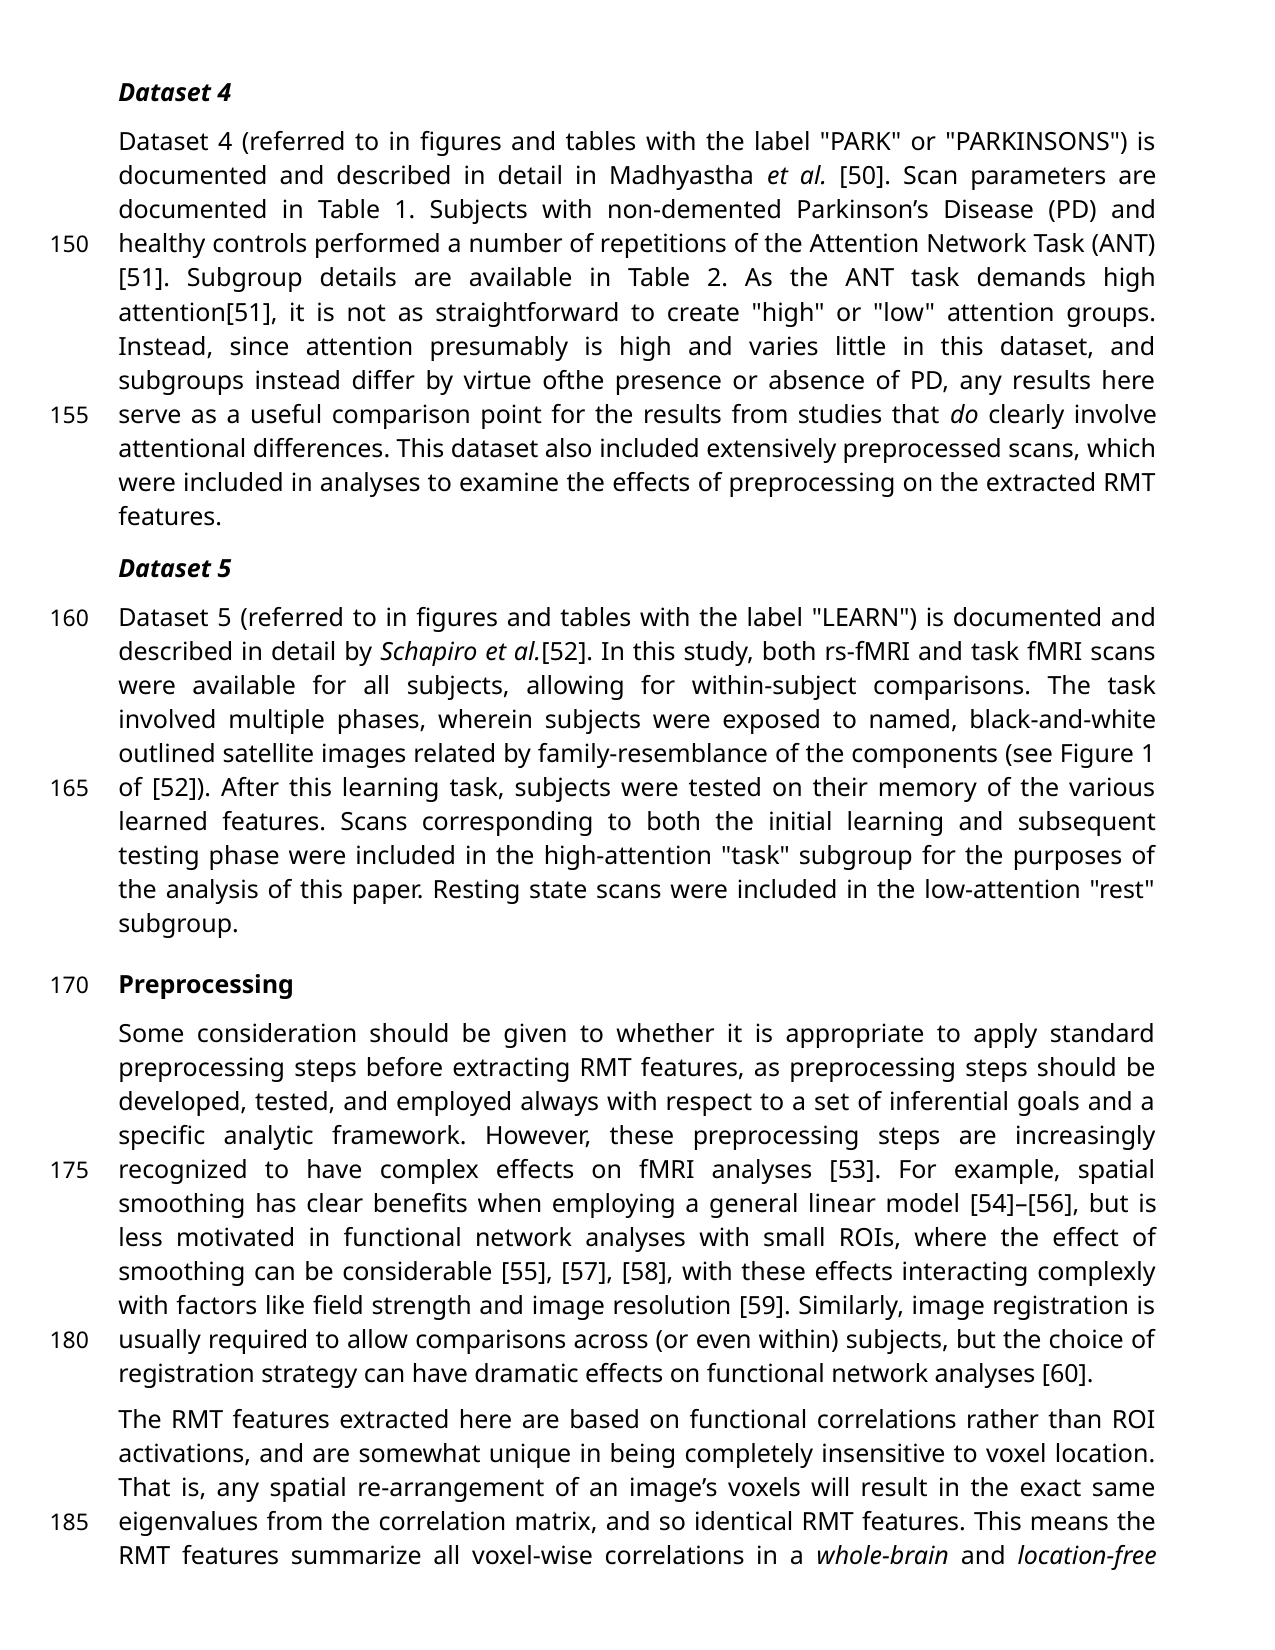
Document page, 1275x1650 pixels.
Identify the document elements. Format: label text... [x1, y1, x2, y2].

subtitle Dataset 4 [118, 75, 1157, 109]
subtitle Preprocessing [118, 966, 1157, 1000]
text Dataset 5 (referred to in figures and tables with the label "LEARN") is documented and described in detail by Schapiro et al.[52]. In this study, both rs-fMRI and task fMRI scans were available for all subjects, allowing for within-subject comparisons. The task involved multiple phases, wherein subjects were exposed to named, black-and-white outlined satellite images related by family-resemblance of the components (see Figure 1 of [52]). After this learning task, subjects were tested on their memory of the various learned features. Scans corresponding to both the initial learning and subsequent testing phase were included in the high-attention "task" subgroup for the purposes of the analysis of this paper. Resting state scans were included in the low-attention "rest" subgroup. [118, 599, 1157, 940]
text Some consideration should be given to whether it is appropriate to apply standard preprocessing steps before extracting RMT features, as preprocessing steps should be developed, tested, and employed always with respect to a set of inferential goals and a specific analytic framework. However, these preprocessing steps are increasingly recognized to have complex effects on fMRI analyses [53]. For example, spatial smoothing has clear benefits when employing a general linear model [54]–[56], but is less motivated in functional network analyses with small ROIs, where the effect of smoothing can be considerable [55], [57], [58], with these effects interacting complexly with factors like field strength and image resolution [59]. Similarly, image registration is usually required to allow comparisons across (or even within) subjects, but the choice of registration strategy can have dramatic effects on functional network analyses [60]. [118, 1015, 1157, 1390]
subtitle Dataset 5 [118, 550, 1157, 584]
text Dataset 4 (referred to in figures and tables with the label "PARK" or "PARKINSONS") is documented and described in detail in Madhyastha et al. [50]. Scan parameters are documented in Table 1. Subjects with non-demented Parkinson’s Disease (PD) and healthy controls performed a number of repetitions of the Attention Network Task (ANT) [51]. Subgroup details are available in Table 2. As the ANT task demands high attention[51], it is not as straightforward to create "high" or "low" attention groups. Instead, since attention presumably is high and varies little in this dataset, and subgroups instead differ by virtue ofthe presence or absence of PD, any results here serve as a useful comparison point for the results from studies that do clearly involve attentional differences. This dataset also included extensively preprocessed scans, which were included in analyses to examine the effects of preprocessing on the extracted RMT features. [118, 124, 1157, 533]
text The RMT features extracted here are based on functional correlations rather than ROI activations, and are somewhat unique in being completely insensitive to voxel location. That is, any spatial re-arrangement of an image’s voxels will result in the exact same eigenvalues from the correlation matrix, and so identical RMT features. This means the RMT features summarize all voxel-wise correlations in a whole-brain and location-free [118, 1402, 1157, 1572]
